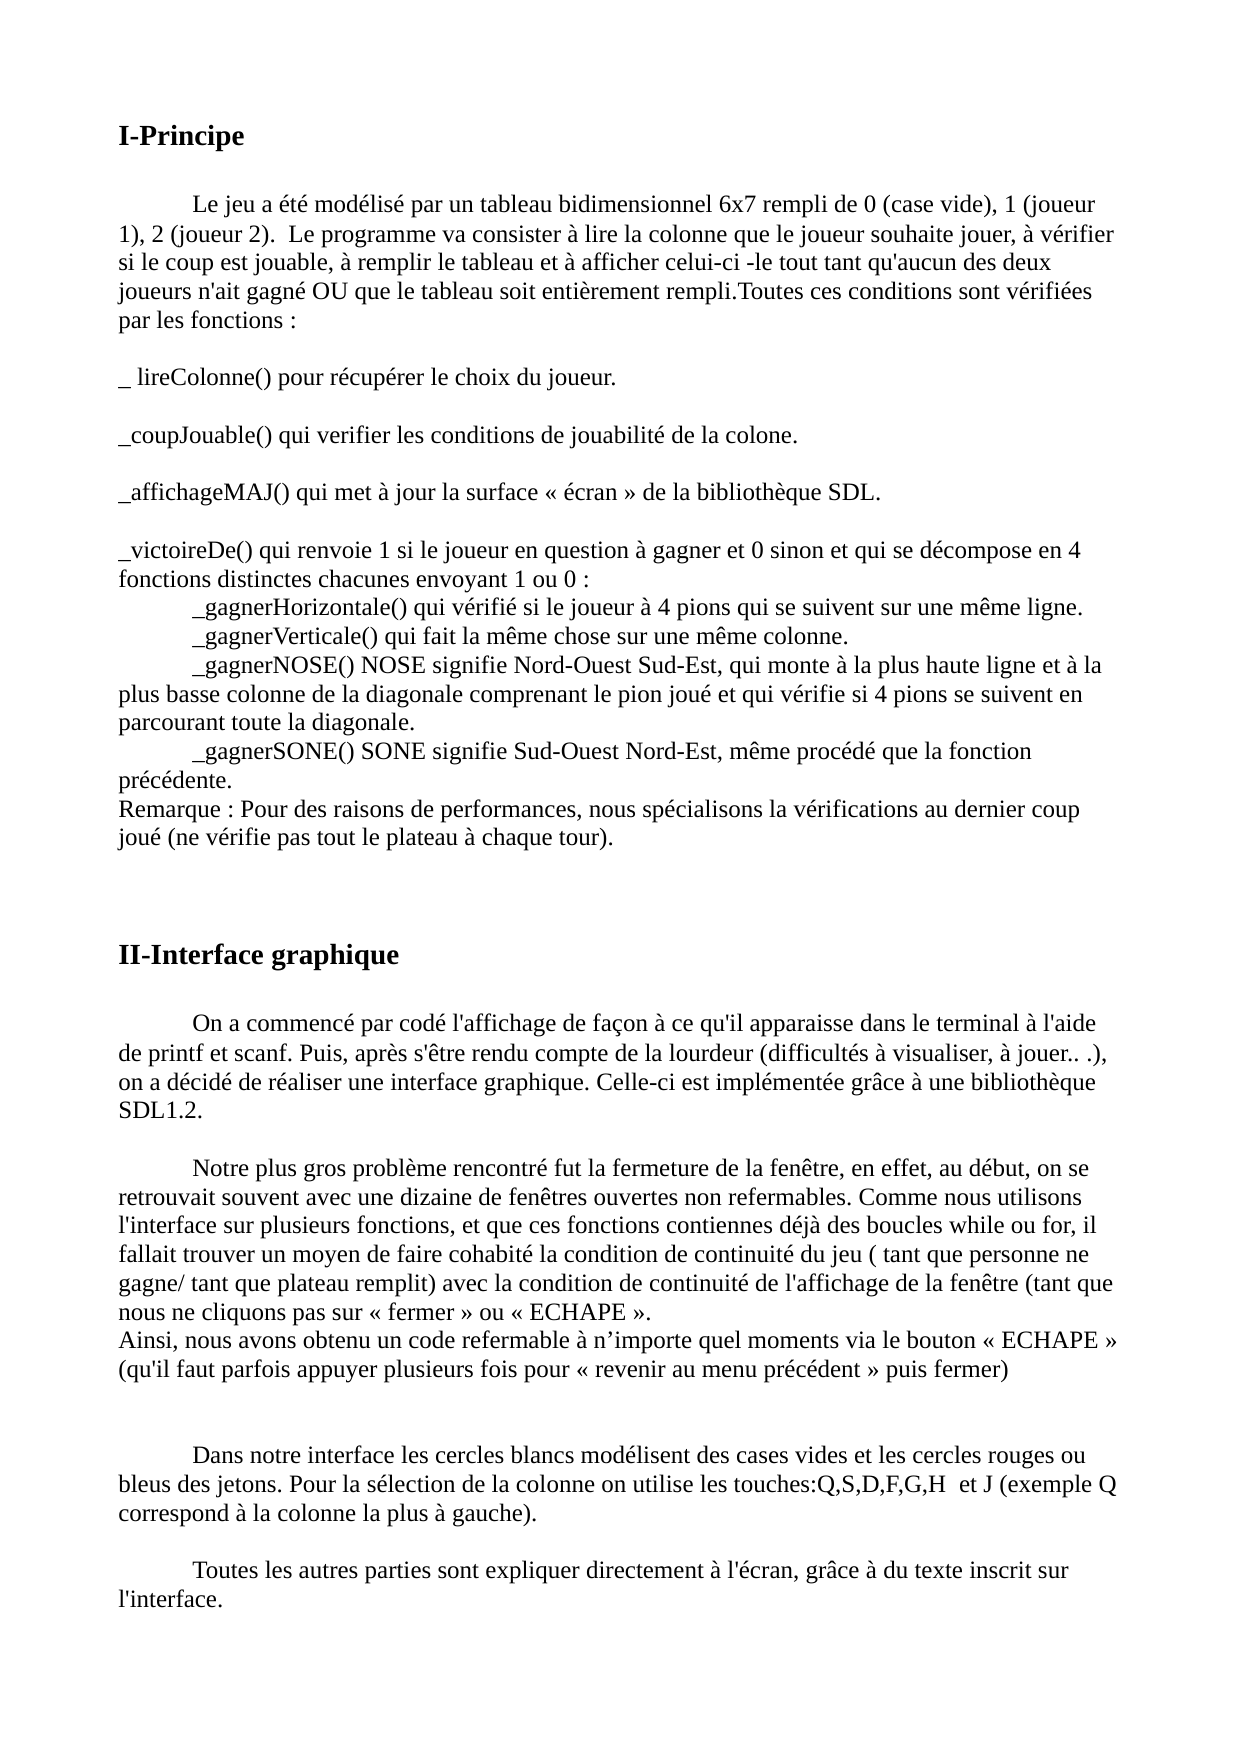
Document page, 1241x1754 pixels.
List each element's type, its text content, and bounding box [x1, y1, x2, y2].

text _coupJouable() qui verifier les conditions de jouabilité de la colone. [118, 420, 1122, 449]
text Dans notre interface les cercles blancs modélisent des cases vides et les cercles rouges ou bleus des jetons. Pour la sélection de la colonne on utilise les touches:Q,S,D,F,G,H et J (exemple Q correspond à la colonne la plus à gauche). [118, 1441, 1122, 1527]
text _victoireDe() qui renvoie 1 si le joueur en question à gagner et 0 sinon et qui se décompose en 4 fonctions distinctes chacunes envoyant 1 ou 0 : [118, 535, 1122, 592]
text Remarque : Pour des raisons de performances, nous spécialisons la vérifications au dernier coup joué (ne vérifie pas tout le plateau à chaque tour). [118, 794, 1122, 851]
text _gagnerNOSE() NOSE signifie Nord-Ouest Sud-Est, qui monte à la plus haute ligne et à la plus basse colonne de la diagonale comprenant le pion joué et qui vérifie si 4 pions se suivent en parcourant toute la diagonale. [118, 650, 1122, 736]
text I-Principe [118, 118, 1122, 152]
text _ lireColonne() pour récupérer le choix du joueur. [118, 362, 1122, 391]
text II-Interface graphique [118, 937, 1122, 971]
text _gagnerVerticale() qui fait la même chose sur une même colonne. [118, 621, 1122, 650]
text Le jeu a été modélisé par un tableau bidimensionnel 6x7 rempli de 0 (case vide), 1 (joueur 1), 2 (joueur 2). Le programme va consister à lire la colonne que le joueur souhaite jouer, à vérifier si le coup est jouable, à remplir le tableau et à afficher celui-ci -le tout tant qu'aucun des deux joueurs n'ait gagné OU que le tableau soit entièrement rempli.Toutes ces conditions sont vérifiées par les fonctions : [118, 185, 1122, 334]
text On a commencé par codé l'affichage de façon à ce qu'il apparaisse dans le terminal à l'aide de printf et scanf. Puis, après s'être rendu compte de la lourdeur (difficultés à visualiser, à jouer.. .), on a décidé de réaliser une interface graphique. Celle-ci est implémentée grâce à une bibliothèque SDL1.2. Notre plus gros problème rencontré fut la fermeture de la fenêtre, en effet, au début, on se retrouvait souvent avec une dizaine de fenêtres ouvertes non refermables. Comme nous utilisons l'interface sur plusieurs fonctions, et que ces fonctions contiennes déjà des boucles while ou for, il fallait trouver un moyen de faire cohabité la condition de continuité du jeu ( tant que personne ne gagne/ tant que plateau remplit) avec la condition de continuité de l'affichage de la fenêtre (tant que nous ne cliquons pas sur « fermer » ou « ECHAPE ». Ainsi, nous avons obtenu un code refermable à n’importe quel moments via le bouton « ECHAPE » (qu'il faut parfois appuyer plusieurs fois pour « revenir au menu précédent » puis fermer) [118, 1004, 1122, 1383]
text _gagnerHorizontale() qui vérifié si le joueur à 4 pions qui se suivent sur une même ligne. [118, 592, 1122, 621]
text _affichageMAJ() qui met à jour la surface « écran » de la bibliothèque SDL. [118, 477, 1122, 506]
text _gagnerSONE() SONE signifie Sud-Ouest Nord-Est, même procédé que la fonction précédente. [118, 736, 1122, 794]
text Toutes les autres parties sont expliquer directement à l'écran, grâce à du texte inscrit sur l'interface. [118, 1556, 1122, 1613]
